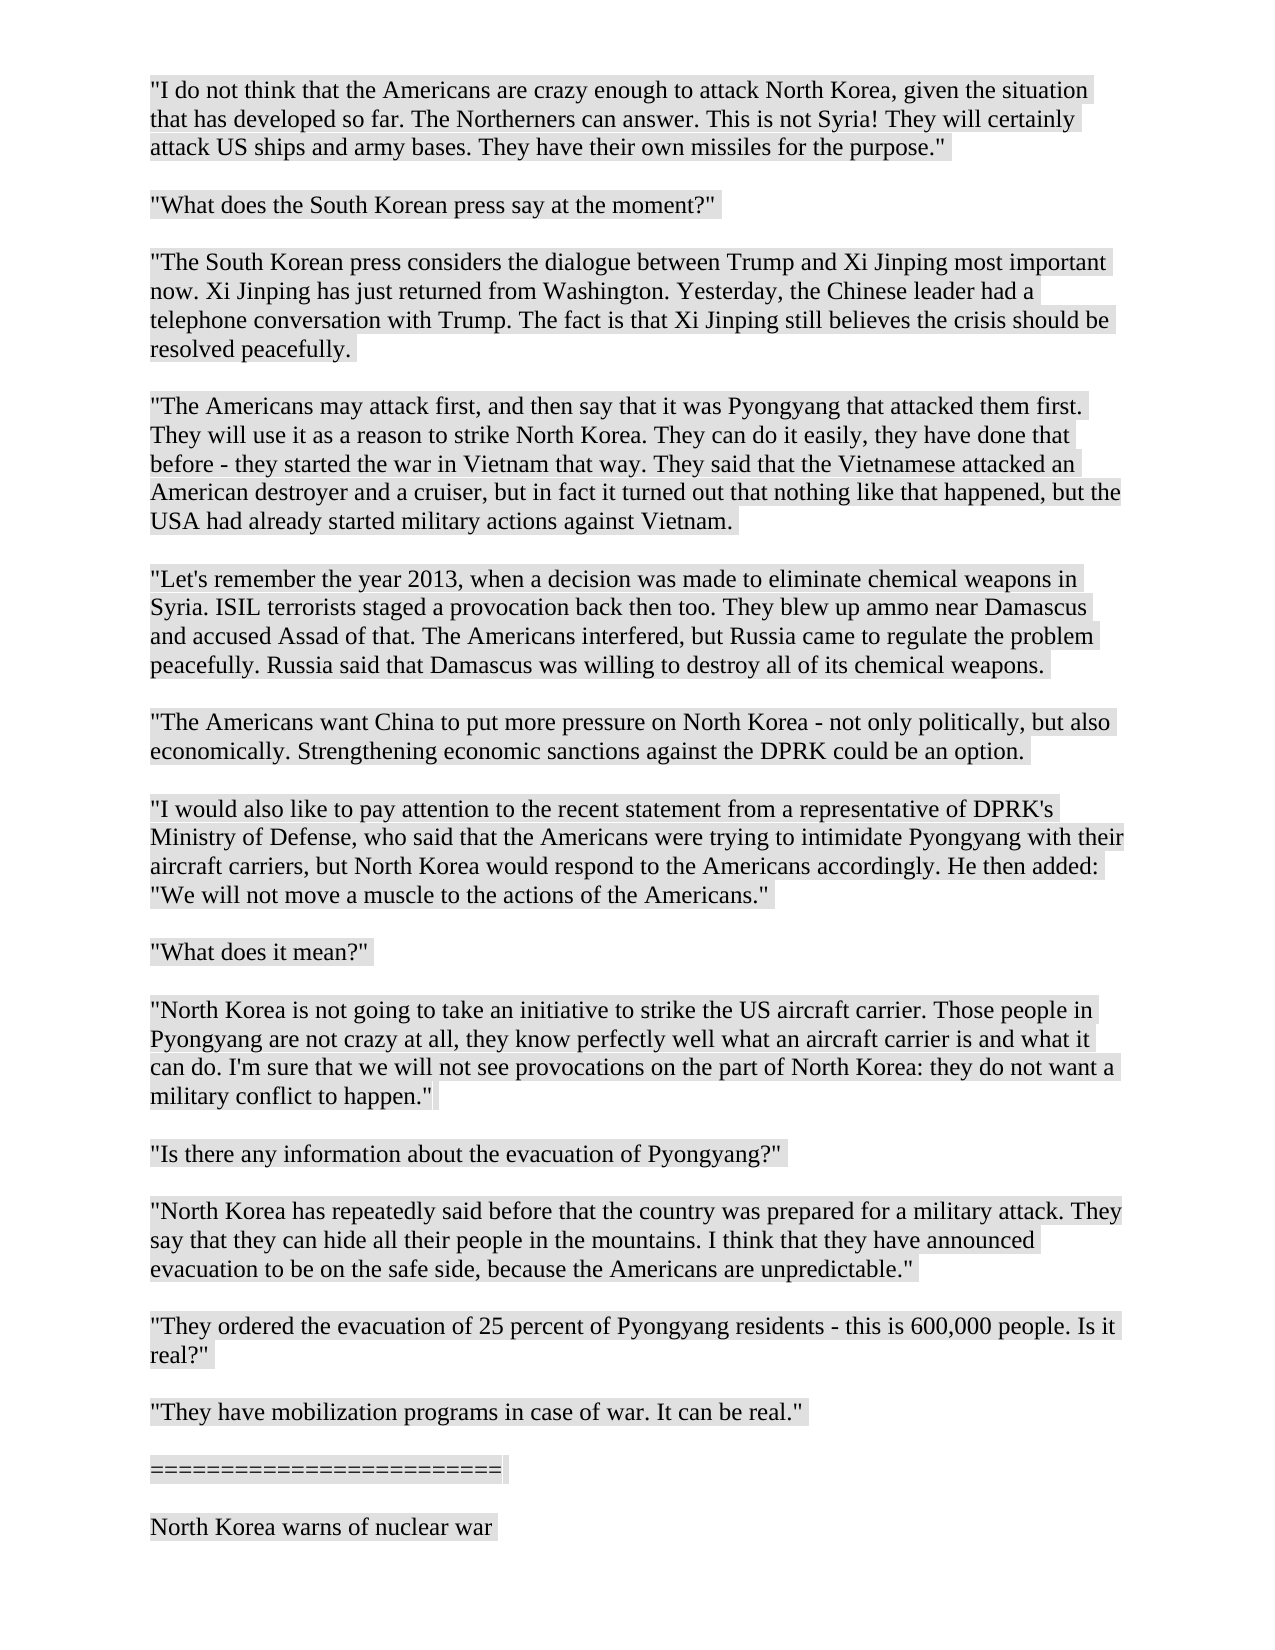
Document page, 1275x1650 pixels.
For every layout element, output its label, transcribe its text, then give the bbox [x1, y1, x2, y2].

text 底下是Pravda的兩篇報導，相關報導非常多。 第一篇標題下得很聳動："北韓將於太陽日發動核戰"。太陽就是金正恩的阿公金日成。在北韓，跟過去蔣家年代一樣，不許直呼領袖名字，只能說 "偉大領袖" 或 "蔣公"，否則人頭落地。你能不能想像大陸人民不能叫習近平習近平，而是必須尊稱他偉大領袖習公？北韓則是以太陽稱呼金正日，國家藉以誕生的偉大太陽之意。太陽日就是太陽的生日4月15號，也就是明天。北韓不是放煙火慶祝金太陽公公生日，而是準備核試爆。 底下報導提到敘利亞總統阿塞德居然也來湊一腳，近日發電報給金正恩，恭賀太陽公公冥誕，並讚賞北韓對抗帝國主義侵略野心的勇氣云云。 俄羅斯最近也派遣一支海軍來到南韓釜山海軍基地，和南韓展開協商。 另外，記者訪問了南韓一位來自the Center for Korean Studies at the Institute of the Far East 的學者 Yevgeny Kim。他似乎不認為美國會對北韓動武，而北韓更是不可能主動發動攻擊。他說，北韓當局一點都不瘋狂，並引用北韓國防部一位官員的談話，表明他們根本不希望發生戰爭。 但是，這位南韓學者提到，南韓媒體卻有著這樣一種憂慮，認為美國可能會製造假消息宣稱遭北韓襲擊而以此為藉口發動戰爭，他說，美國在這方面的前科累累，例如發動越戰就是如此，栽贓指控說一艘美軍艦艇遭受越共襲擊，但其實根本沒有這回事。 訪談最後問道，北韓撤離平壤四分之一的居民避難一事是否屬實？他的回答是這事也許是真的。 陳真 2017 04. 14. ============================== https://goo.gl/CB3z3Z North Korea: Nuclear war to start on the Day of the Sun Pravda.Ru 13.04.2017 North Korea may have the ability to launch missiles with warheads filled with nerve gas, Japanese Prime Minister Shinzo Abe said on Thursday, April 13. Abe also said that North Korea may soon conduct a sixth nuclear test or launch ballistic missiles again. "There is a possibility that North Korea is already capable of delivering missiles with sarin in its warheads," the Japanese prime minister said at parliamentary hearings, Reuters reports. Shinzo Abe recalled the infamous sarin attack in the Tokyo subway system from 1995. The attack, conducted by Aum Shinrikyo Japanese sect, killed 12 people. On April 15, North Korea will celebrate the 105th anniversary since the birth of the founder of the DPRK, Kim Il Sung. This is the largest national holiday in the country, which is called the Day of the Sun. Kim Il Sung is referred to as the "Sun of the Nation" in the DPRK. In the past, North Korean leaders would test weapons on April 15. Meanwhile, spokespeople for the South Korean Defense Ministry expressed their readiness to show resistance to "provocations of the North," which may follow in connection with the celebration of the Day of the Sun on April 15. In addition, Seoul does not exclude a possibility of either a nuclear or a missile test on the 85th anniversary of the Korean People's Army, which the North celebrates on April 25. Reportedly, the DPRK is prepared for a new nuclear test. According to 38 North U.S.-Korea Institute, commercial satellite images of the North Korean nuclear test site in Phungeri showed activity at the northern terminal, as well as new activity in the main administrative zone and a certain number of personnel around the command center of the test site. The images were taken on April 12. Against the backdrop of growing tension on the Korean Peninsula, a question arises about further actions of the allies of the two Koreas. According to Japanese media outlets, the USA supposedly considers only two options for the situation to develop: either China increases pressure on the DPRK, or the United States attacks North Korea, should Beijing continue demonstration inaction. Noteworthy, the US administration welcomed China's move to abstain fro the voting in favor for the draft resolution of the UN Security Council to investigate the chemical attack in Syria's Idlib. China made the decision following President Xi Jinping's official visit to the United States. The White House called the decision a huge diplomatic victory. In the meantime, Syrian President Bashar Assad expressed his support for the DPRK by sending a telegram to North Korean leader Kim Jong-un congratulating him on the 105th anniversary of his grandfather's birthday. In the message, Assad calls the DPRK and Syria "friendly countries," that counteract to "insane ambitions of major powers" whose intent is to subjugate other countries through expansionist and predatory policies. Russia, for its part, is also monitoring the situation on the Korean Peninsula. On April 11, a group of Russian Navy warships arrived at the South Korean port of Pusan. The official goal of the campaign is the demonstration of the St. Andrew's flag in the Asia-Pacific region and the further development of naval cooperation with APR countries. On April 13, commander of the Pacific Fleet of the Russian Federation, Admiral Sergei Avakyants had a meeting with commander of the South Korean Navy, Vice Admiral Chung Jin Sobu. The meeting took place at the naval base of Pusan. The officials discusses issues of international military cooperation between the fleets of the two countries. In the meanwhile, US aircraft carrier strike group lead by USS Carl Vinson is heading to the shores of South Korea. The group includes a missile cruiser and two missile destroyers. DPRK officials, commenting on the dispatch of US ships to the Korean Peninsula, declared their readiness to get involved in a military confrontation with the United States should tensions escalate further. "We will take most severe countermeasures against the provocateurs to defend ourselves with the might of our weapons," spokespeople for the North Korean Foreign Ministry said. Pravda.Ru requested an opinion about the current development on the Korean Peninsula from Yevgeny Kim, an expert with the Center for Korean Studies at the Institute of the Far East. "Do you think that a military conflict between North Korea and the USA is possible indeed?" "I do not think that the Americans are crazy enough to attack North Korea, given the situation that has developed so far. The Northerners can answer. This is not Syria! They will certainly attack US ships and army bases. They have their own missiles for the purpose." "What does the South Korean press say at the moment?" "The South Korean press considers the dialogue between Trump and Xi Jinping most important now. Xi Jinping has just returned from Washington. Yesterday, the Chinese leader had a telephone conversation with Trump. The fact is that Xi Jinping still believes the crisis should be resolved peacefully. "The Americans may attack first, and then say that it was Pyongyang that attacked them first. They will use it as a reason to strike North Korea. They can do it easily, they have done that before - they started the war in Vietnam that way. They said that the Vietnamese attacked an American destroyer and a cruiser, but in fact it turned out that nothing like that happened, but the USA had already started military actions against Vietnam. "Let's remember the year 2013, when a decision was made to eliminate chemical weapons in Syria. ISIL terrorists staged a provocation back then too. They blew up ammo near Damascus and accused Assad of that. The Americans interfered, but Russia came to regulate the problem peacefully. Russia said that Damascus was willing to destroy all of its chemical weapons. "The Americans want China to put more pressure on North Korea - not only politically, but also economically. Strengthening economic sanctions against the DPRK could be an option. "I would also like to pay attention to the recent statement from a representative of DPRK's Ministry of Defense, who said that the Americans were trying to intimidate Pyongyang with their aircraft carriers, but North Korea would respond to the Americans accordingly. He then added: "We will not move a muscle to the actions of the Americans." "What does it mean?" "North Korea is not going to take an initiative to strike the US aircraft carrier. Those people in Pyongyang are not crazy at all, they know perfectly well what an aircraft carrier is and what it can do. I'm sure that we will not see provocations on the part of North Korea: they do not want a military conflict to happen." "Is there any information about the evacuation of Pyongyang?" "North Korea has repeatedly said before that the country was prepared for a military attack. They say that they can hide all their people in the mountains. I think that they have announced evacuation to be on the safe side, because the Americans are unpredictable." "They ordered the evacuation of 25 percent of Pyongyang residents - this is 600,000 people. Is it real?" "They have mobilization programs in case of war. It can be real." ========================= North Korea warns of nuclear war https://goo.gl/rPB8LH 11.01.2017 &;#124; Source: Pravda.Ru Deputy Permanent Representative of the DPRK to the UN John Kim Ryong stated at the meeting of the UN Security Council that a nuclear war on the Korean Peninsula may begin any moment. According to the official, the situation on the Korean Peninsula remains "extremely tense." John Kim Ryong said that a nuclear conflict could begin because of military maneuvers that the US conducted with its allies "to strangle the DPRK by means of unprecedented political, military, economic isolation and pressure." The diplomat reminded that the United States deployed the THAAD missile defense system in the region after North Korea conducted a nuclear test. North Korea has repeatedly asked the UN Security Council to hold an emergency meeting because of the military maneuvers conducted by the USA and South Korea. Yet, the meeting had never taken place, and Pyongyang had to start developing nuclear weapons. Earlier, South Korea rejected the proposal from the United States and Japan about trilateral joint military exercises against DPRK. Seoul claimed that the time for such exercises has not come. Yonhap news agency reported that US special forces and armed forces of South Korea were planning to form a special unit to assassinate North Korean leader Kim Jong-un should hostilities on the peninsula erupt. [150, 75, 1125, 1570]
